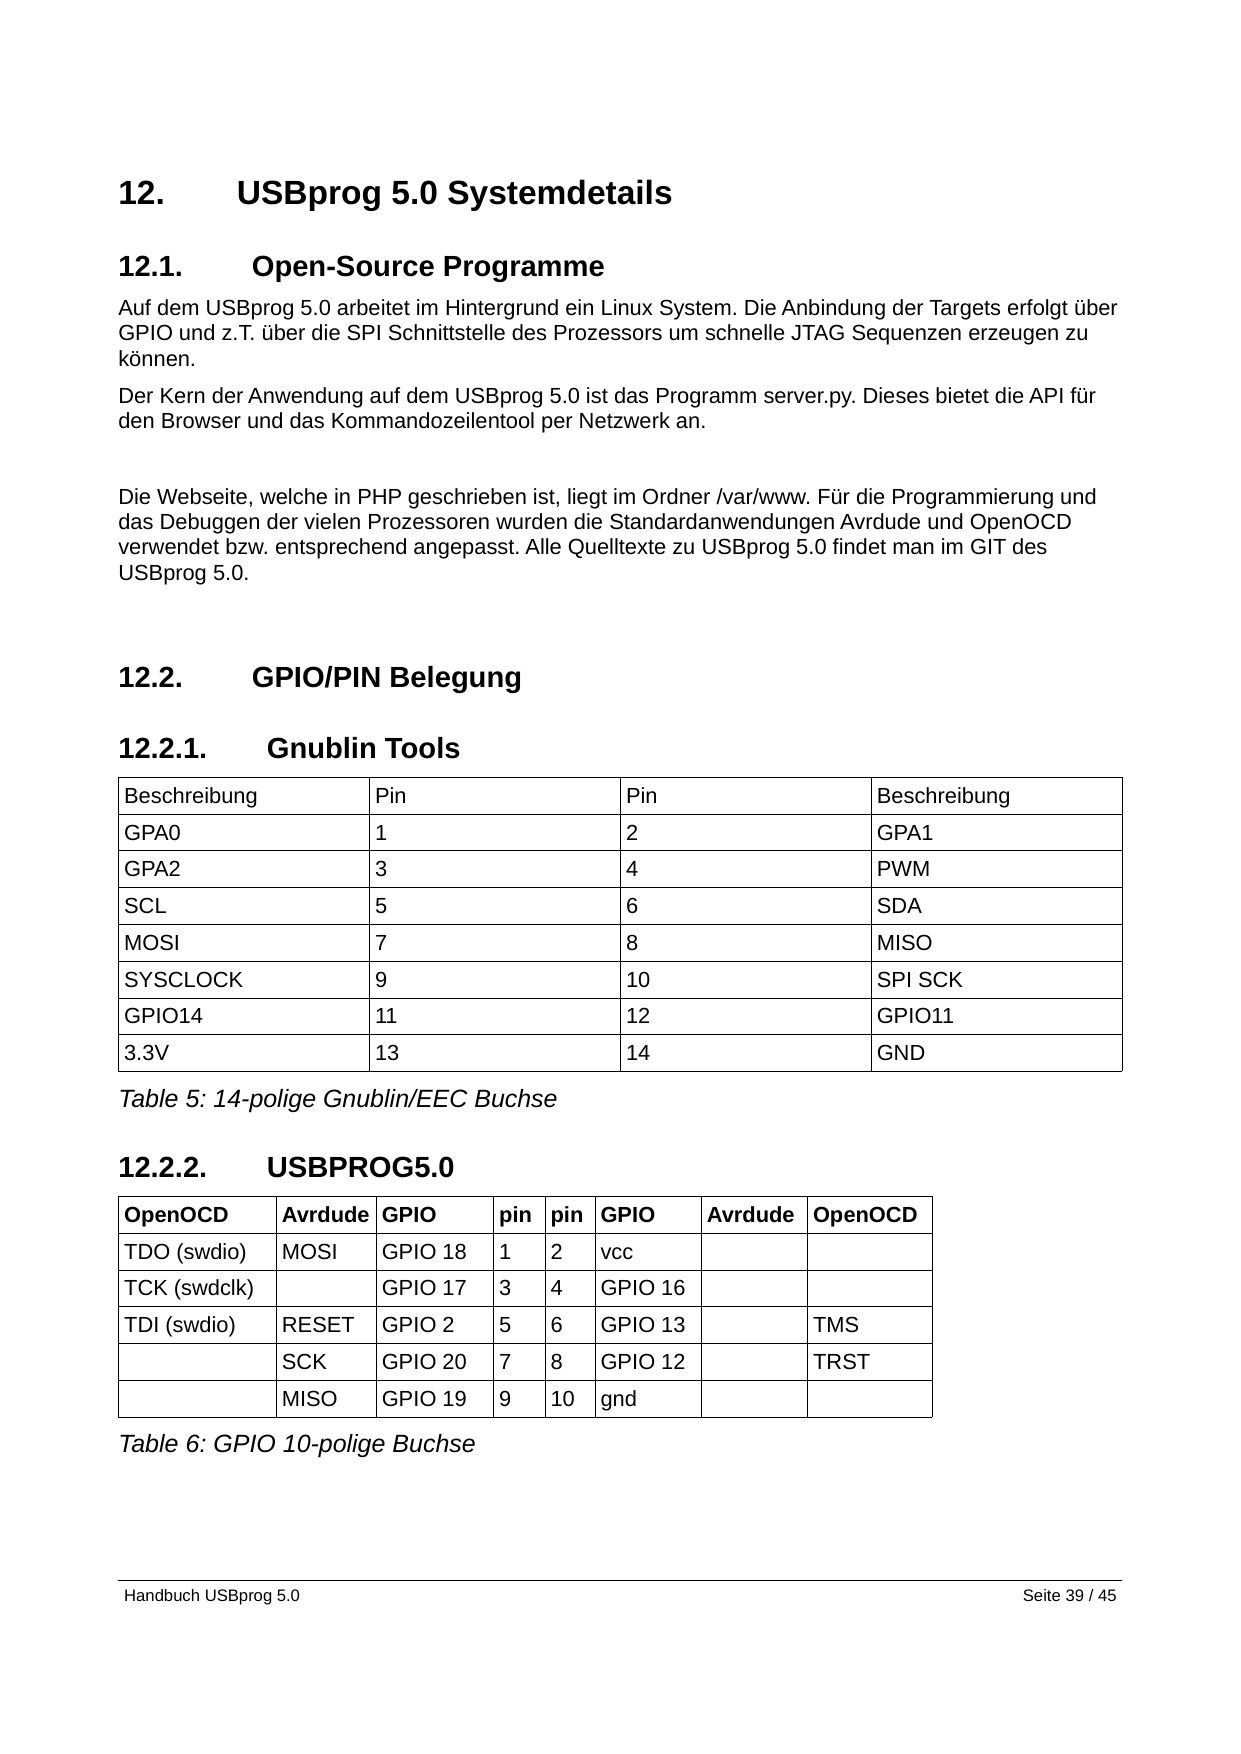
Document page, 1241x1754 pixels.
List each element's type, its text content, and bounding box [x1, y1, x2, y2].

table_cell TRST [808, 1344, 932, 1380]
table_cell [808, 1234, 932, 1269]
table_header pin [494, 1197, 545, 1233]
table_cell 3 [370, 851, 620, 887]
table_header Pin [621, 778, 871, 814]
table_cell PWM [872, 851, 1122, 887]
table_cell MOSI [277, 1234, 376, 1269]
table_cell GPIO 19 [377, 1381, 493, 1417]
table_cell GPIO 20 [377, 1344, 493, 1380]
table_cell [808, 1271, 932, 1306]
table_header GPIO [596, 1197, 701, 1233]
table_cell SCL [119, 888, 369, 924]
table_cell GPIO14 [119, 999, 369, 1034]
table_header GPIO [377, 1197, 493, 1233]
table_cell 11 [370, 999, 620, 1034]
table_cell TDO (swdio) [119, 1234, 276, 1269]
text Auf dem USBprog 5.0 arbeitet im Hintergrund ein Linux System. Die Anbindung der Targets erfolgt über GPIO und z.T. über die SPI Schnittstelle des Prozessors um schnelle JTAG Sequenzen erzeugen zu können. [118, 295, 1122, 371]
table_cell vcc [596, 1234, 701, 1269]
table_cell [702, 1344, 807, 1380]
subtitle USBPROG5.0 [118, 1150, 1122, 1183]
table_cell 4 [621, 851, 871, 887]
table_cell 10 [546, 1381, 595, 1417]
table_cell SPI SCK [872, 962, 1122, 997]
table_cell 10 [621, 962, 871, 997]
subtitle USBprog 5.0 Systemdetails [118, 173, 1122, 211]
table_cell 6 [621, 888, 871, 924]
table_cell GPIO 18 [377, 1234, 493, 1269]
table_header OpenOCD [119, 1197, 276, 1233]
table_cell TMS [808, 1307, 932, 1343]
subtitle Open-Source Programme [118, 249, 1122, 282]
table_cell 14 [621, 1035, 871, 1071]
text Der Kern der Anwendung auf dem USBprog 5.0 ist das Programm server.py. Dieses bietet die API für den Browser und das Kommandozeilentool per Netzwerk an. [118, 383, 1122, 433]
table_cell 2 [546, 1234, 595, 1269]
table_cell GPIO 17 [377, 1271, 493, 1306]
table_cell RESET [277, 1307, 376, 1343]
table_cell SCK [277, 1344, 376, 1380]
text Die Webseite, welche in PHP geschrieben ist, liegt im Ordner /var/www. Für die Programmierung und das Debuggen der vielen Prozessoren wurden die Standardanwendungen Avrdude und OpenOCD verwendet bzw. entsprechend angepasst. Alle Quelltexte zu USBprog 5.0 findet man im GIT des USBprog 5.0. [118, 484, 1122, 584]
table_cell 5 [494, 1307, 545, 1343]
table_cell 8 [621, 925, 871, 961]
table_cell 3 [494, 1271, 545, 1306]
table_cell 3.3V [119, 1035, 369, 1071]
table_header pin [546, 1197, 595, 1233]
table_cell 13 [370, 1035, 620, 1071]
table_cell 8 [546, 1344, 595, 1380]
table_header OpenOCD [808, 1197, 932, 1233]
table_cell [119, 1344, 276, 1380]
table_cell 1 [494, 1234, 545, 1269]
table_cell TDI (swdio) [119, 1307, 276, 1343]
table_cell GPIO11 [872, 999, 1122, 1034]
table_cell 7 [370, 925, 620, 961]
table_cell [119, 1381, 276, 1417]
table_cell gnd [596, 1381, 701, 1417]
table_cell 5 [370, 888, 620, 924]
table_cell SYSCLOCK [119, 962, 369, 997]
table_cell 9 [370, 962, 620, 997]
table_cell GPIO 12 [596, 1344, 701, 1380]
table_cell GPIO 2 [377, 1307, 493, 1343]
table_cell 12 [621, 999, 871, 1034]
subtitle Gnublin Tools [118, 731, 1122, 764]
table_cell GPA0 [119, 815, 369, 850]
table_cell MISO [872, 925, 1122, 961]
table_cell GPIO 13 [596, 1307, 701, 1343]
table_cell [702, 1271, 807, 1306]
subtitle GPIO/PIN Belegung [118, 660, 1122, 693]
table_header Avrdude [277, 1197, 376, 1233]
table_cell 2 [621, 815, 871, 850]
table_header Beschreibung [872, 778, 1122, 814]
table_cell [277, 1271, 376, 1306]
table_cell [808, 1381, 932, 1417]
table_cell [702, 1381, 807, 1417]
text Table 5: 14-polige Gnublin/EEC Buchse [118, 1084, 1122, 1112]
table_cell GPA2 [119, 851, 369, 887]
table_cell 9 [494, 1381, 545, 1417]
table_cell GND [872, 1035, 1122, 1071]
table_header Pin [370, 778, 620, 814]
table_cell 4 [546, 1271, 595, 1306]
table_cell GPIO 16 [596, 1271, 701, 1306]
table_cell MISO [277, 1381, 376, 1417]
table_cell TCK (swdclk) [119, 1271, 276, 1306]
table_cell GPA1 [872, 815, 1122, 850]
table_cell SDA [872, 888, 1122, 924]
table_cell 6 [546, 1307, 595, 1343]
table_cell 7 [494, 1344, 545, 1380]
table_cell [702, 1307, 807, 1343]
table_cell 1 [370, 815, 620, 850]
text Table 6: GPIO 10-polige Buchse [118, 1429, 1122, 1458]
table_header Avrdude [702, 1197, 807, 1233]
table_cell [702, 1234, 807, 1269]
table_cell MOSI [119, 925, 369, 961]
table_header Beschreibung [119, 778, 369, 814]
